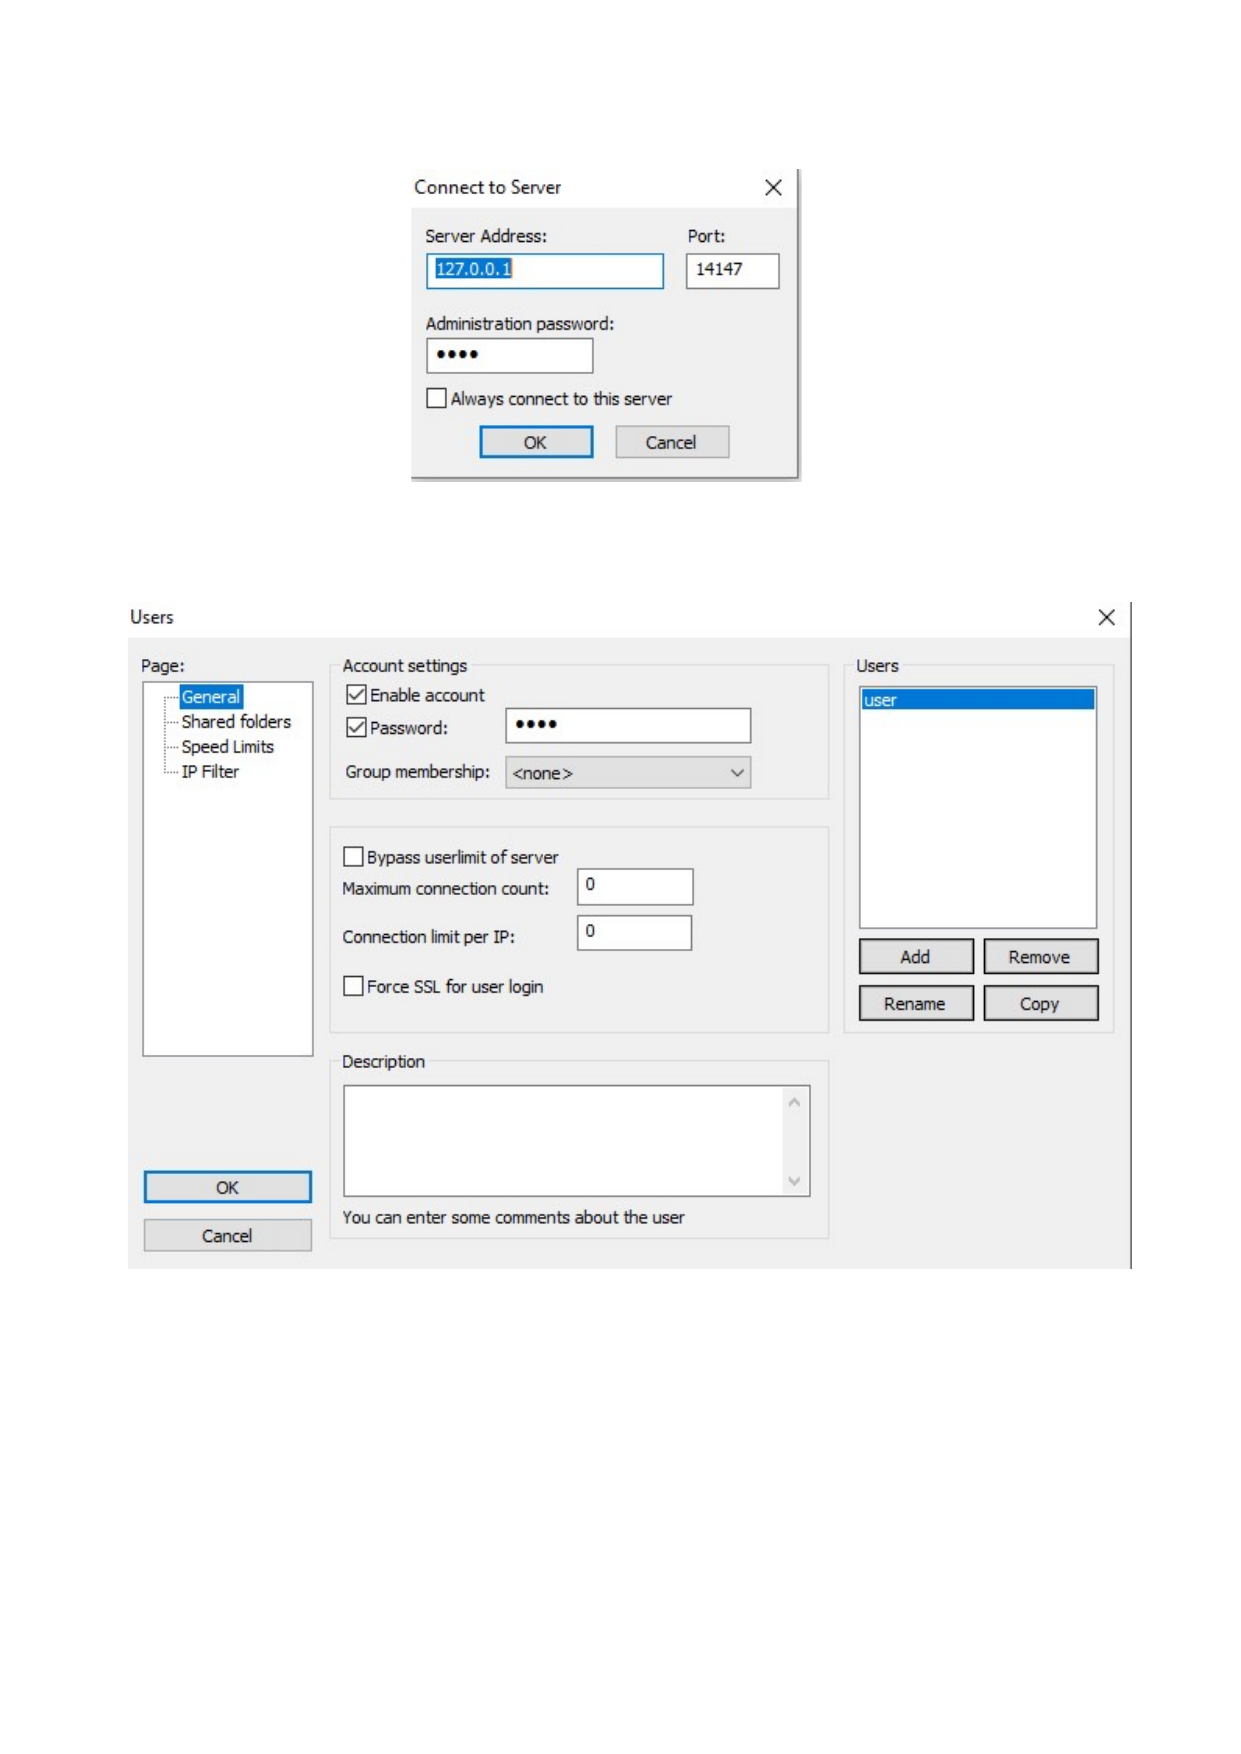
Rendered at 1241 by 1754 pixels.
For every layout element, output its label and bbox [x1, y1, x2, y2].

picture [127, 602, 1132, 1269]
picture [411, 169, 802, 482]
